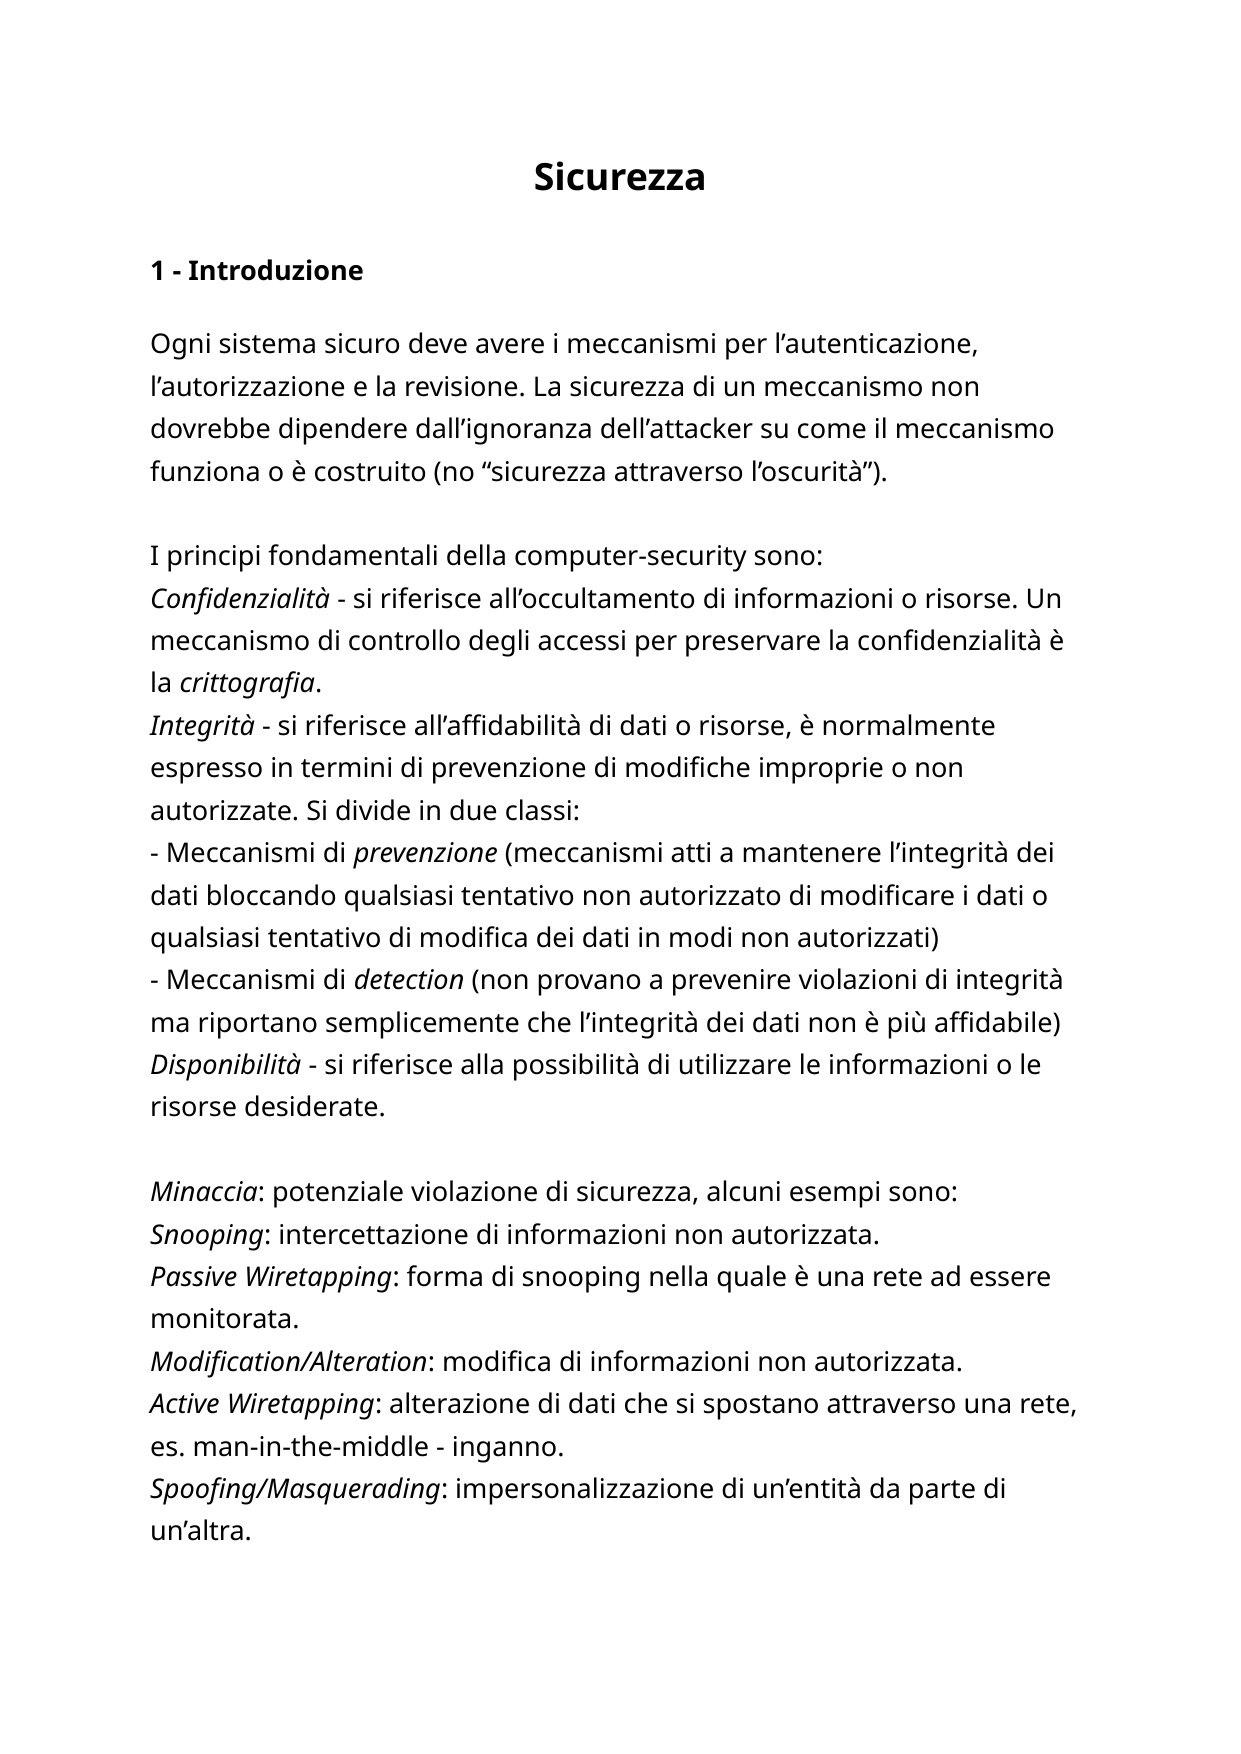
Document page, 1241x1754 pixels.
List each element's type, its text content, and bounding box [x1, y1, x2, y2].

text Active Wiretapping: alterazione di dati che si spostano attraverso una rete, es. man-in-the-middle - inganno. [150, 1385, 1090, 1464]
text Integrità - si riferisce all’affidabilità di dati o risorse, è normalmente espresso in termini di prevenzione di modifiche improprie o non autorizzate. Si divide in due classi: [150, 706, 1090, 828]
text Disponibilità - si riferisce alla possibilità di utilizzare le informazioni o le risorse desiderate. [150, 1046, 1090, 1125]
text - Meccanismi di detection (non provano a prevenire violazioni di integrità ma riportano semplicemente che l’integrità dei dati non è più affidabile) [150, 961, 1090, 1040]
text - Meccanismi di prevenzione (meccanismi atti a mantenere l’integrità dei dati bloccando qualsiasi tentativo non autorizzato di modificare i dati o qualsiasi tentativo di modifica dei dati in modi non autorizzati) [150, 833, 1090, 955]
text Modification/Alteration: modifica di informazioni non autorizzata. [150, 1342, 1090, 1379]
text Passive Wiretapping: forma di snooping nella quale è una rete ad essere monitorata. [150, 1257, 1090, 1337]
text Ogni sistema sicuro deve avere i meccanismi per l’autenticazione, l’autorizzazione e la revisione. La sicurezza di un meccanismo non dovrebbe dipendere dall’ignoranza dell’attacker su come il meccanismo funziona o è costruito (no “sicurezza attraverso l’oscurità”). [150, 325, 1090, 489]
text Sicurezza [150, 150, 1090, 201]
text Minaccia: potenziale violazione di sicurezza, alcuni esempi sono: [150, 1173, 1090, 1209]
text 1 - Introduzione [150, 251, 1090, 288]
text Spoofing/Masquerading: impersonalizzazione di un’entità da parte di un’altra. [150, 1469, 1090, 1549]
text I principi fondamentali della computer-security sono: [150, 537, 1090, 574]
text Confidenzialità - si riferisce all’occultamento di informazioni o risorse. Un meccanismo di controllo degli accessi per preservare la confidenzialità è la crittografia. [150, 579, 1090, 701]
text Snooping: intercettazione di informazioni non autorizzata. [150, 1215, 1090, 1252]
